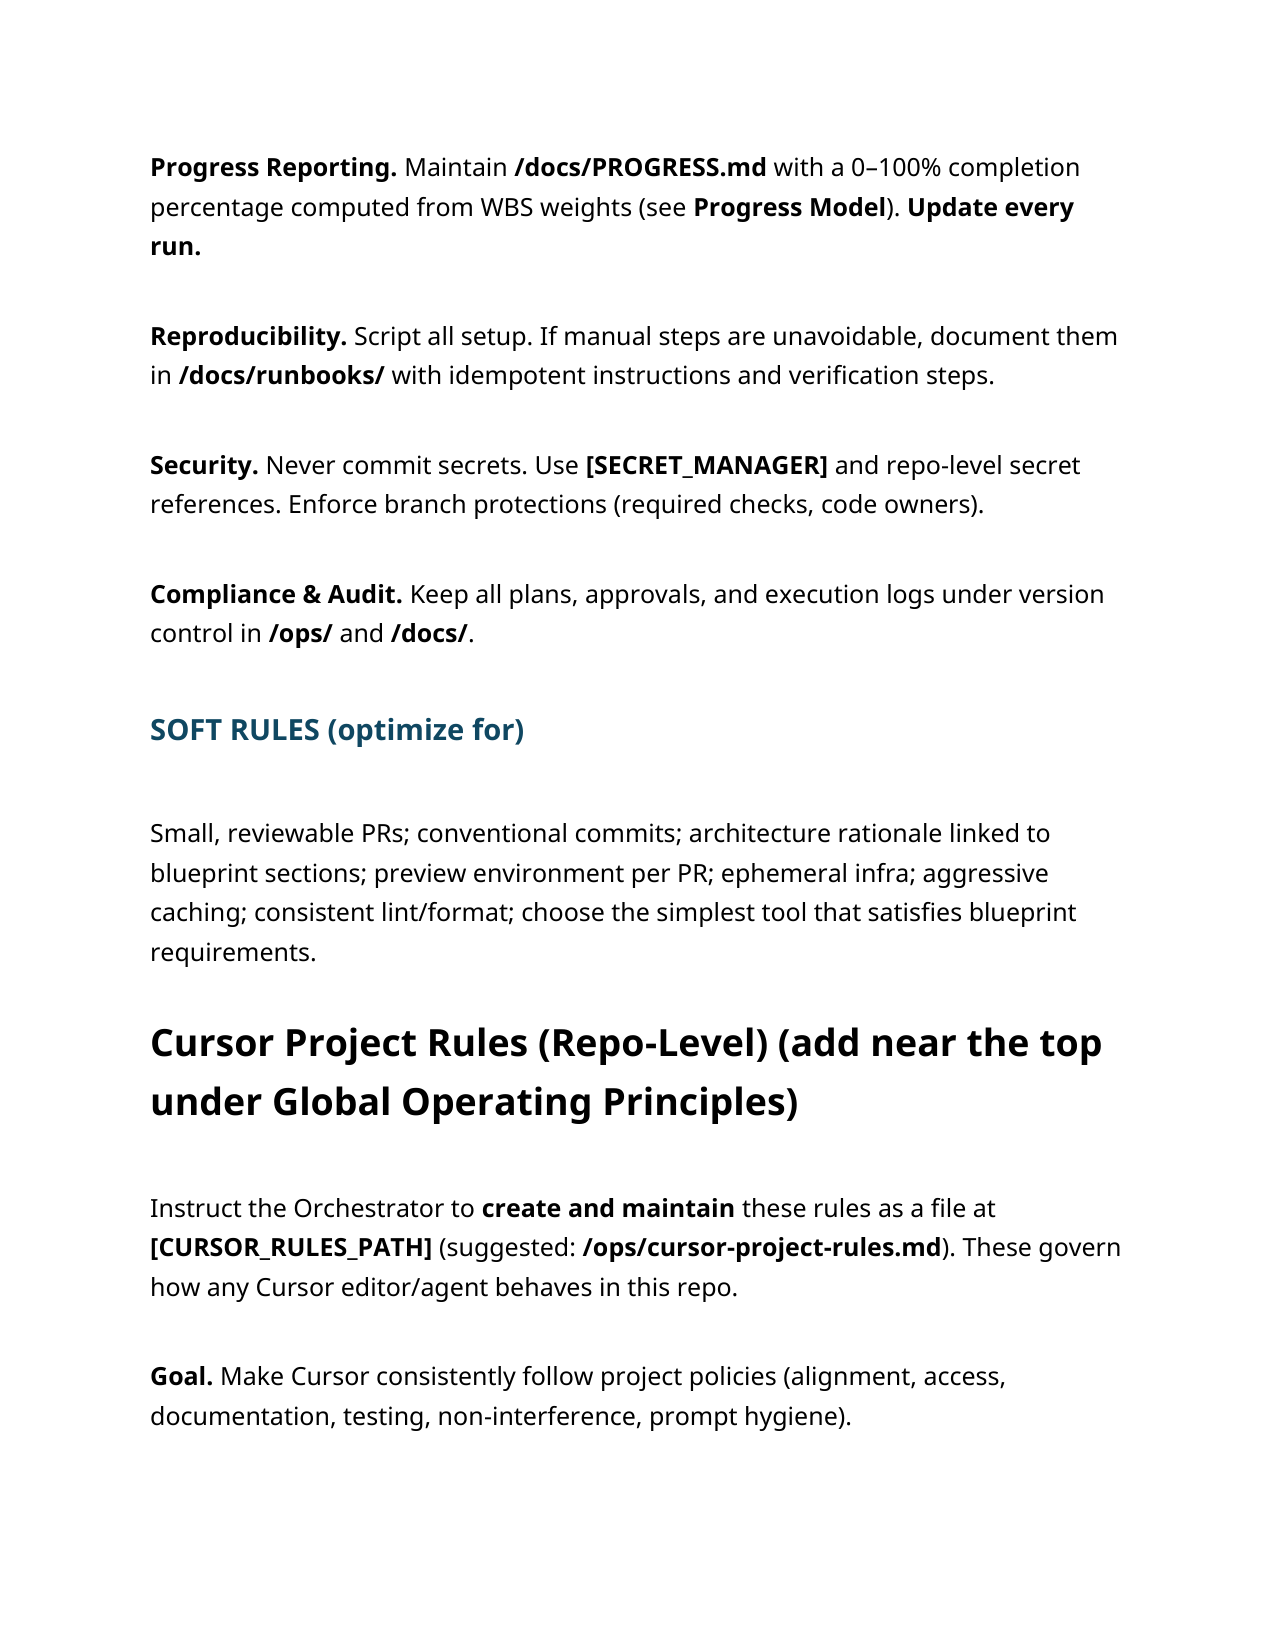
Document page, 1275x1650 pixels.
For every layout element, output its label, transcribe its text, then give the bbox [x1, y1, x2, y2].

text Compliance & Audit. Keep all plans, approvals, and execution logs under version control in /ops/ and /docs/. [150, 576, 1125, 650]
subtitle SOFT RULES (optimize for) [150, 709, 1125, 749]
text Goal. Make Cursor consistently follow project policies (alignment, access, documentation, testing, non‑interference, prompt hygiene). [150, 1359, 1125, 1432]
text Progress Reporting. Maintain /docs/PROGRESS.md with a 0–100% completion percentage computed from WBS weights (see Progress Model). Update every run. [150, 150, 1125, 263]
text Instruct the Orchestrator to create and maintain these rules as a file at [CURSOR_RULES_PATH] (suggested: /ops/cursor‑project‑rules.md). These govern how any Cursor editor/agent behaves in this repo. [150, 1191, 1125, 1303]
text Small, reviewable PRs; conventional commits; architecture rationale linked to blueprint sections; preview environment per PR; ephemeral infra; aggressive caching; consistent lint/format; choose the simplest tool that satisfies blueprint requirements. Cursor Project Rules (Repo‑Level) (add near the top under Global Operating Principles) [150, 816, 1125, 1126]
text Reproducibility. Script all setup. If manual steps are unavoidable, document them in /docs/runbooks/ with idempotent instructions and verification steps. [150, 318, 1125, 392]
text Security. Never commit secrets. Use [SECRET_MANAGER] and repo‑level secret references. Enforce branch protections (required checks, code owners). [150, 447, 1125, 521]
